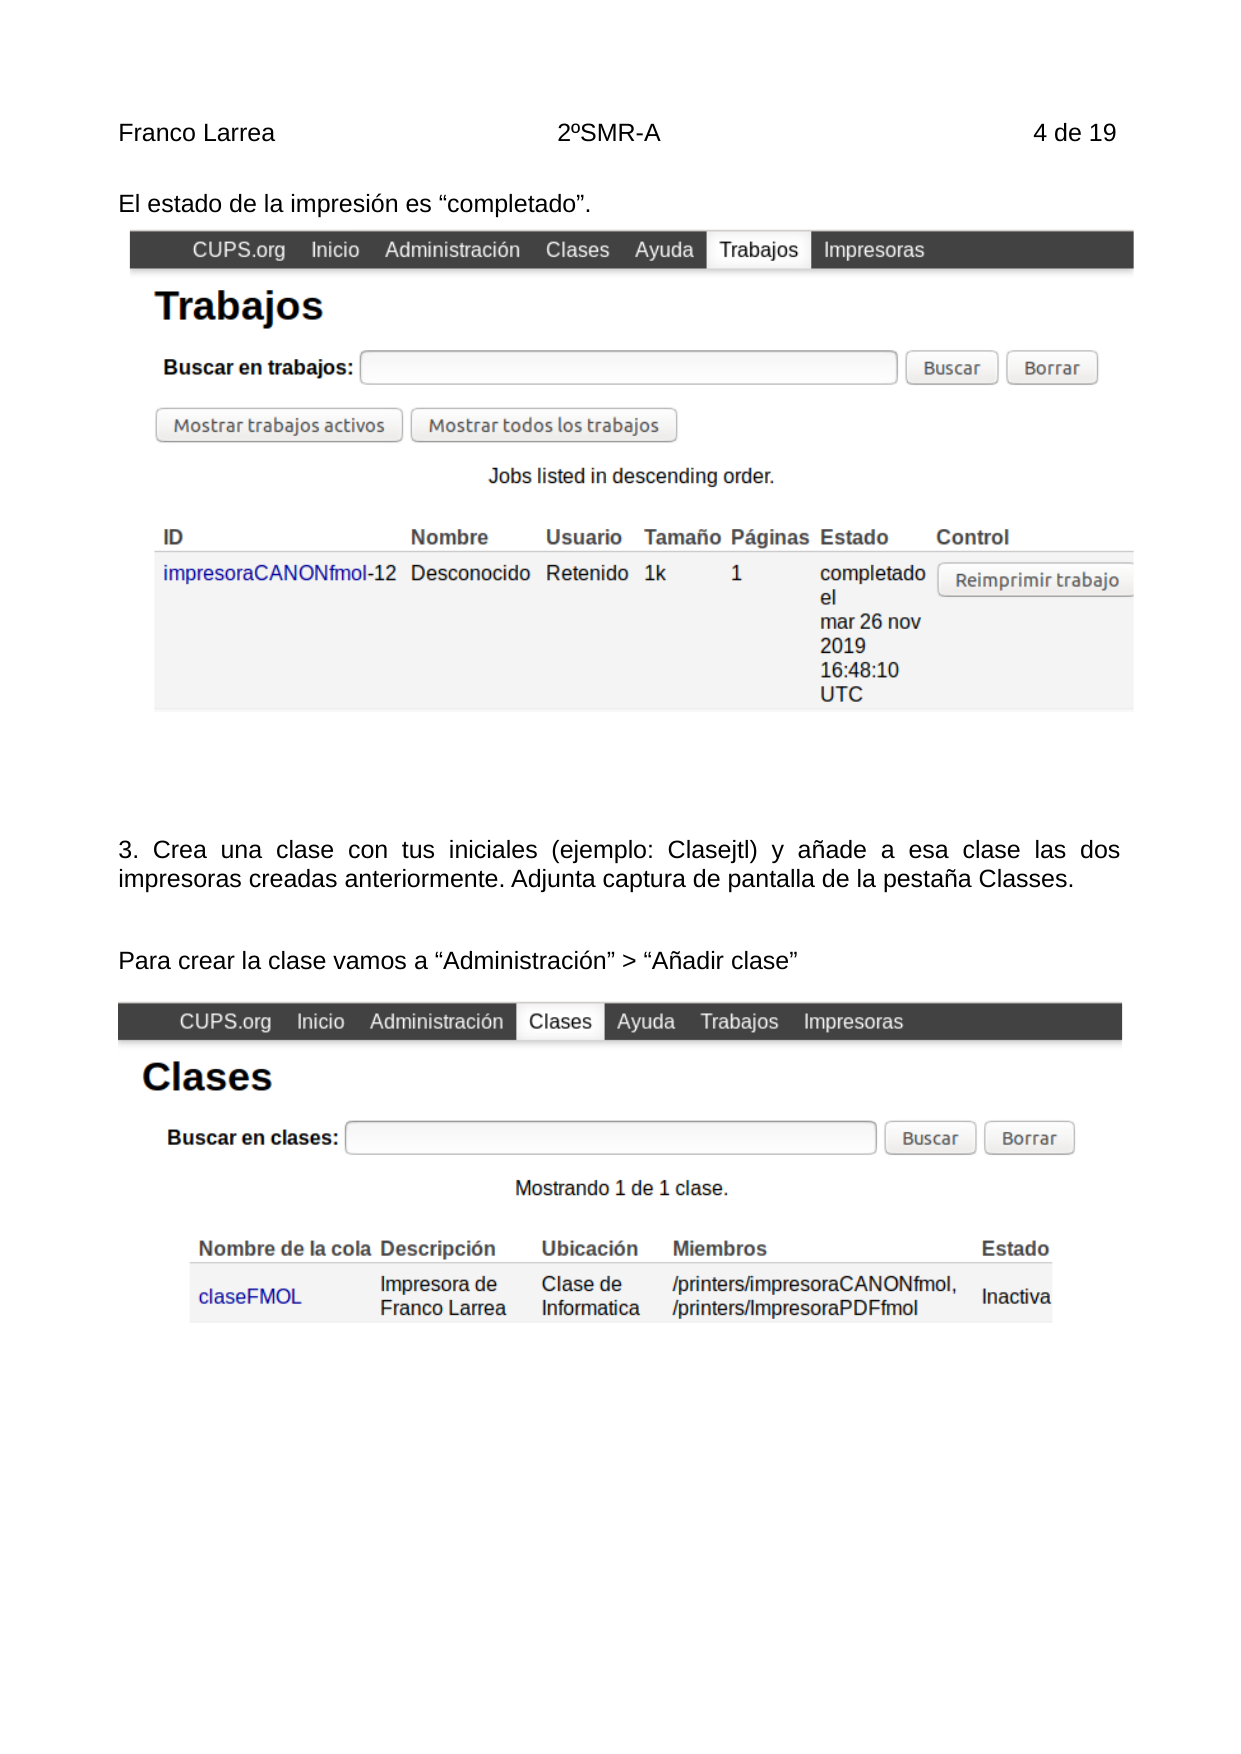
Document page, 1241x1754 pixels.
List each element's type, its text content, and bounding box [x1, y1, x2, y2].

picture [118, 1001, 1123, 1377]
picture [129, 229, 1134, 712]
text 3. Crea una clase con tus iniciales (ejemplo: Clasejtl) y añade a esa clase las dos impresoras creadas anteriormente. Adjunta captura de pantalla de la pestaña Classes. [118, 835, 1122, 892]
text El estado de la impresión es “completado”. [118, 189, 1122, 218]
text Para crear la clase vamos a “Administración” > “Añadir clase” [118, 946, 1122, 975]
